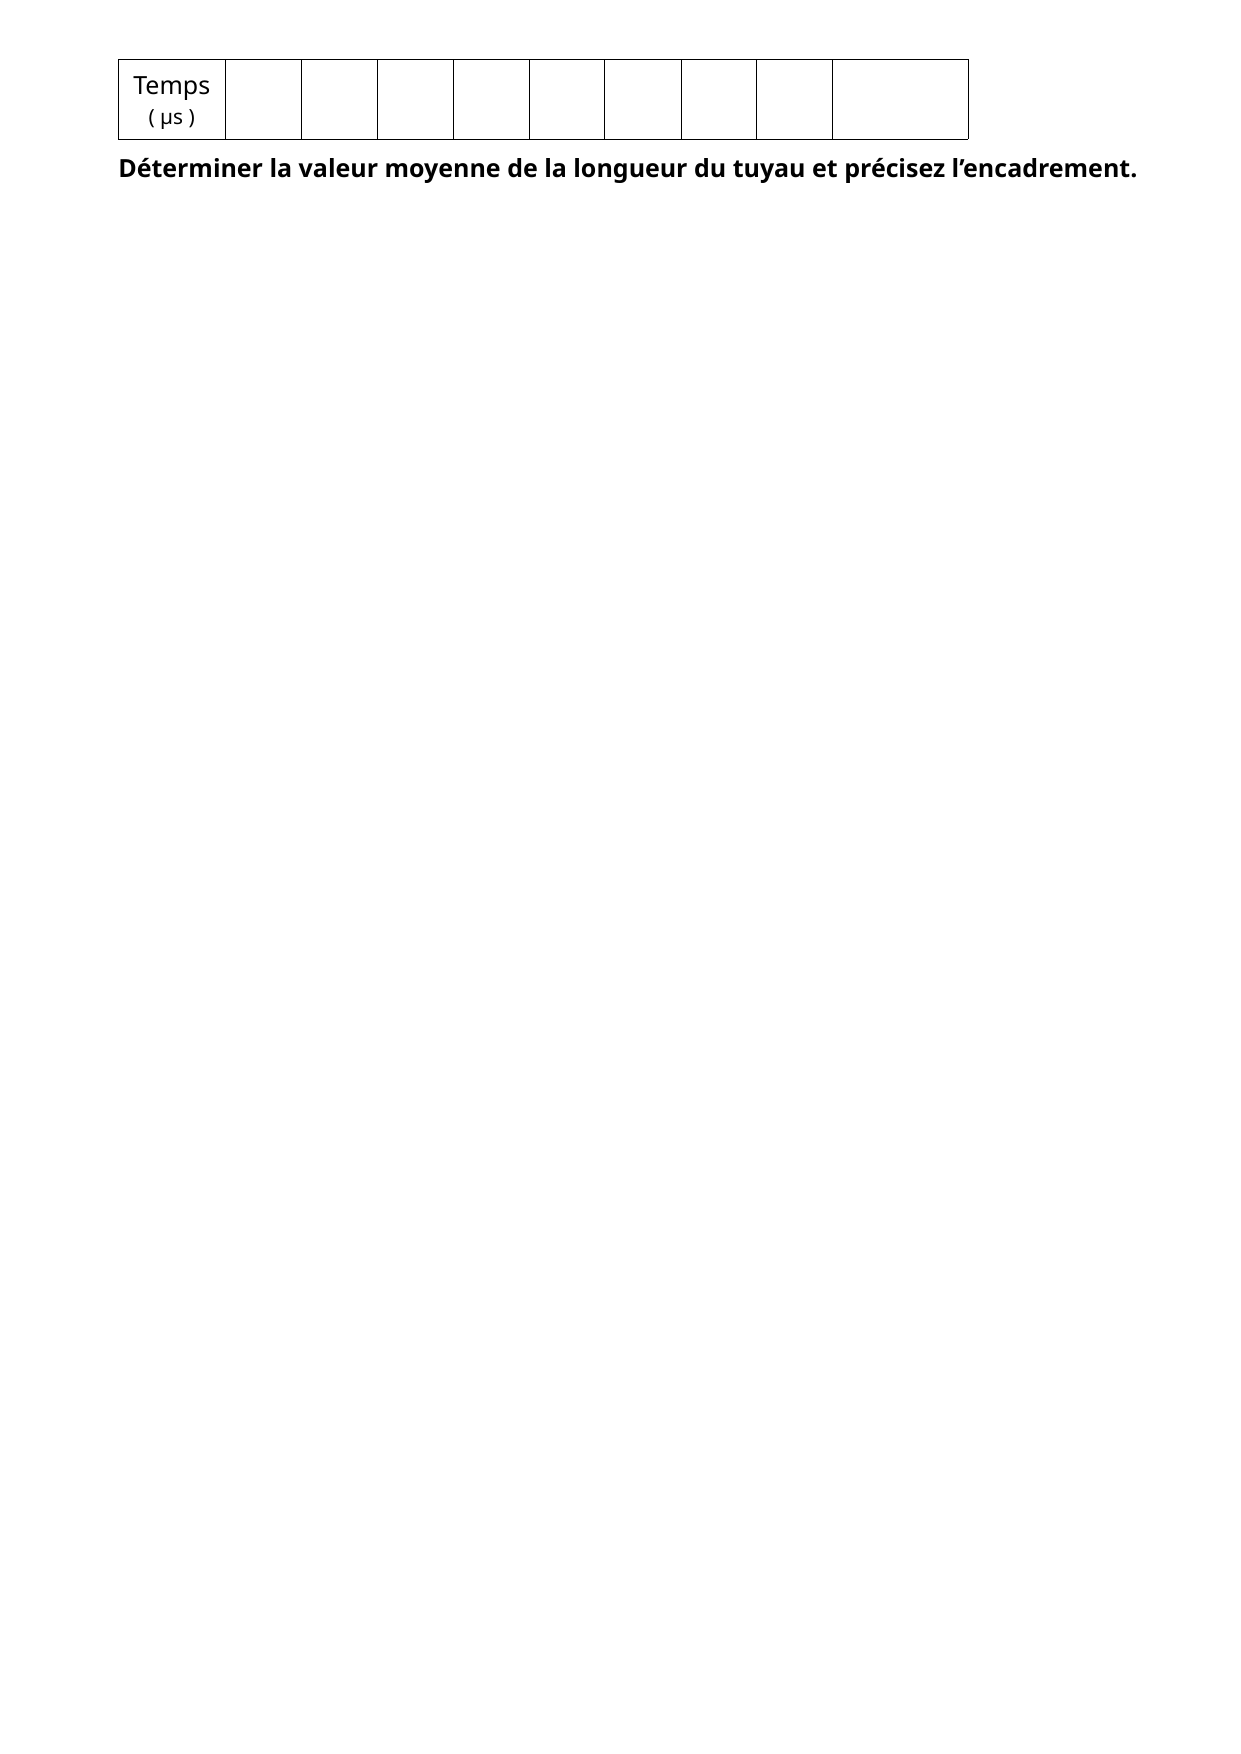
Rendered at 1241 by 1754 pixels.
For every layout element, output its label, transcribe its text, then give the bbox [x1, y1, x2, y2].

table_cell [378, 60, 453, 139]
text Déterminer la valeur moyenne de la longueur du tuyau et précisez l’encadrement. [118, 151, 1181, 185]
table_cell [530, 60, 604, 139]
table_cell [757, 60, 832, 139]
table_cell [605, 60, 681, 139]
table_cell [682, 60, 756, 139]
table_cell [226, 60, 301, 139]
table_cell [454, 60, 529, 139]
table_cell Temps ( µs ) [119, 60, 225, 139]
table_cell [302, 60, 377, 139]
table_cell [833, 60, 968, 139]
